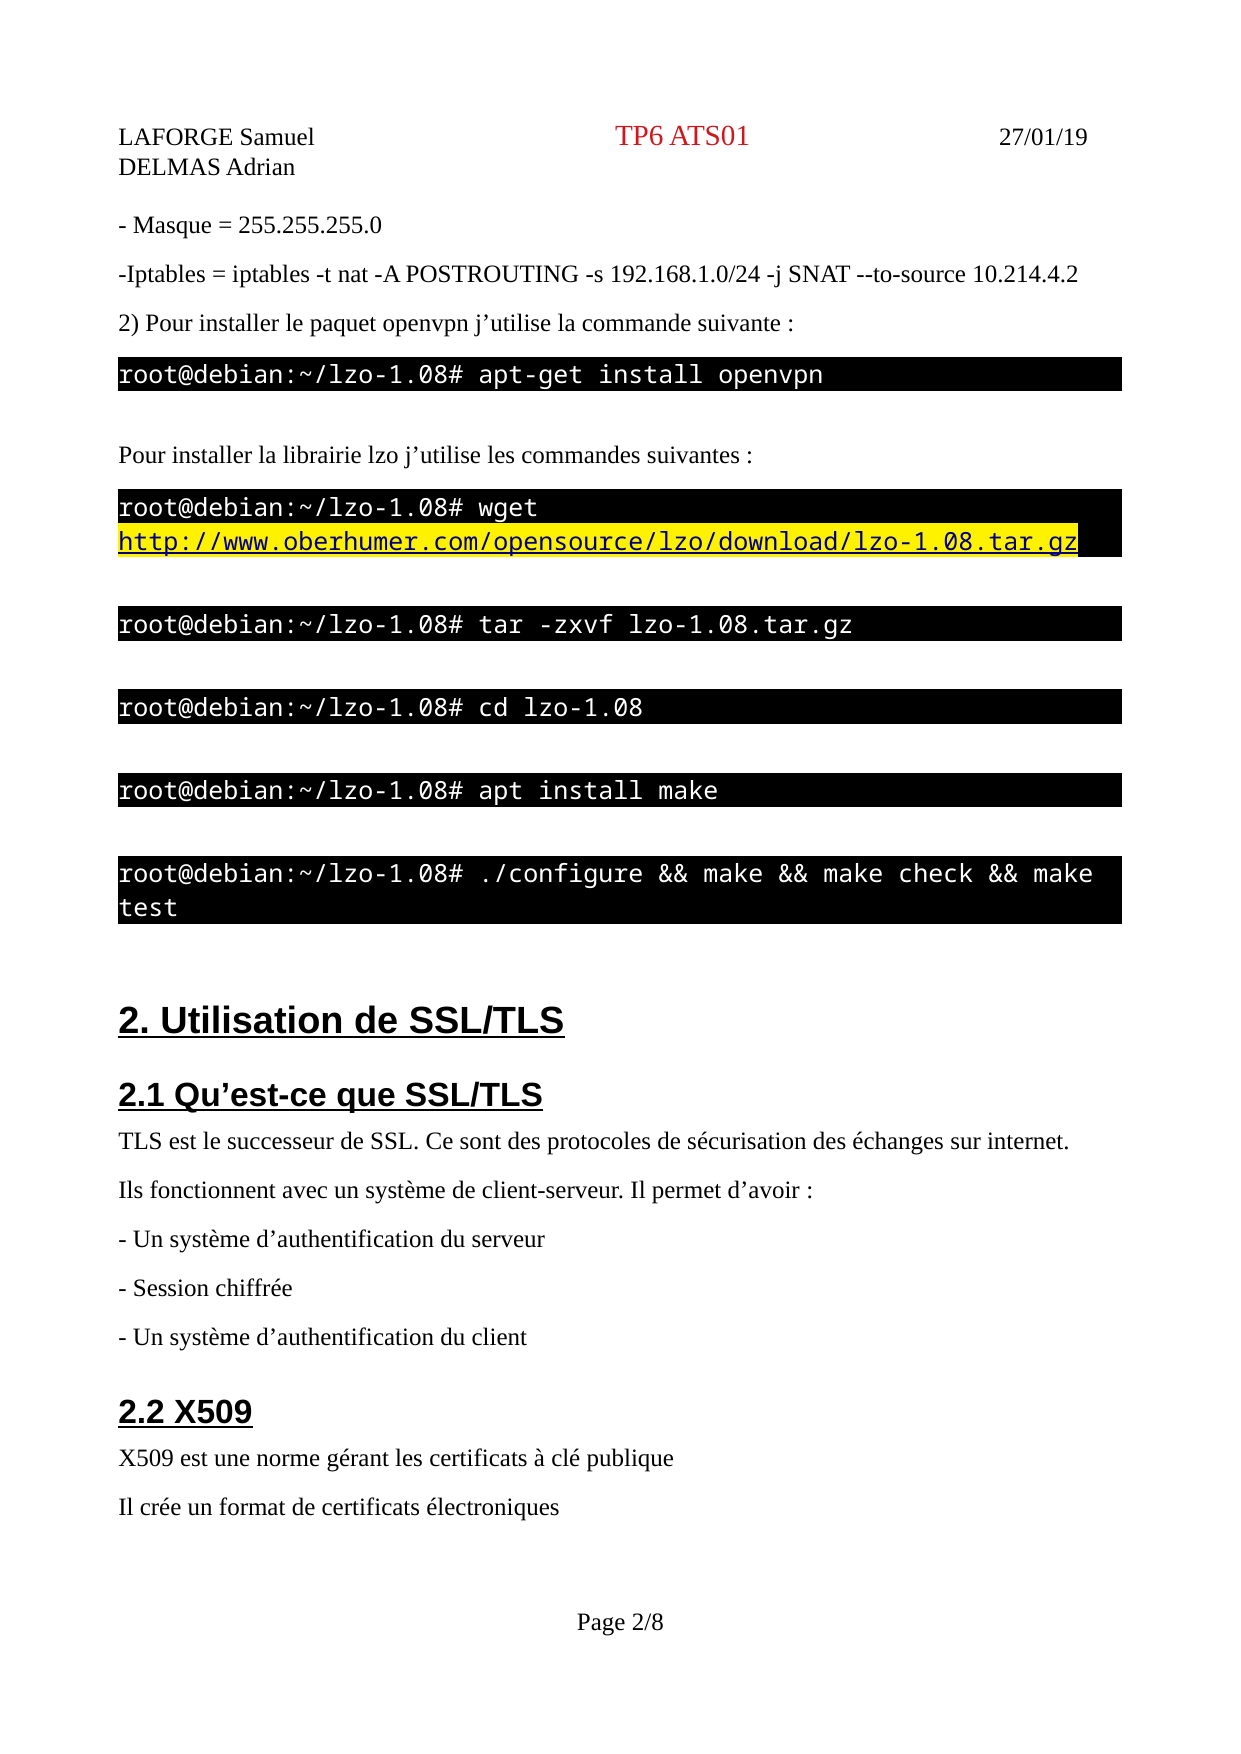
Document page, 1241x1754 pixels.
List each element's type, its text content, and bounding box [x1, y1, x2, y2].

text -Iptables = iptables -t nat -A POSTROUTING -s 192.168.1.0/24 -j SNAT --to-source 10.214.4.2 [118, 259, 1122, 288]
text 2) Pour installer le paquet openvpn j’utilise la commande suivante : [118, 308, 1122, 337]
text root@debian:~/lzo-1.08# tar -zxvf lzo-1.08.tar.gz [118, 606, 1122, 641]
text Pour installer la librairie lzo j’utilise les commandes suivantes : [118, 440, 1122, 469]
subtitle 2. Utilisation de SSL/TLS [118, 998, 1122, 1042]
text root@debian:~/lzo-1.08# cd lzo-1.08 [118, 689, 1122, 724]
text - Masque = 255.255.255.0 [118, 210, 1122, 239]
subtitle 2.1 Qu’est-ce que SSL/TLS [118, 1075, 1122, 1114]
text - Un système d’authentification du serveur [118, 1224, 1122, 1253]
text X509 est une norme gérant les certificats à clé publique [118, 1443, 1122, 1472]
text TLS est le successeur de SSL. Ce sont des protocoles de sécurisation des échanges sur internet. [118, 1126, 1122, 1155]
text Ils fonctionnent avec un système de client-serveur. Il permet d’avoir : [118, 1175, 1122, 1204]
text Il crée un format de certificats électroniques [118, 1492, 1122, 1521]
text root@debian:~/lzo-1.08# apt install make [118, 773, 1122, 807]
text root@debian:~/lzo-1.08# apt-get install openvpn [118, 357, 1122, 391]
subtitle 2.2 X509 [118, 1392, 1122, 1431]
text - Un système d’authentification du client [118, 1322, 1122, 1351]
text - Session chiffrée [118, 1273, 1122, 1302]
text root@debian:~/lzo-1.08# ./configure && make && make check && make test [118, 856, 1122, 924]
text root@debian:~/lzo-1.08# wget http://www.oberhumer.com/opensource/lzo/download/lzo-1.08.tar.gz [118, 489, 1122, 557]
